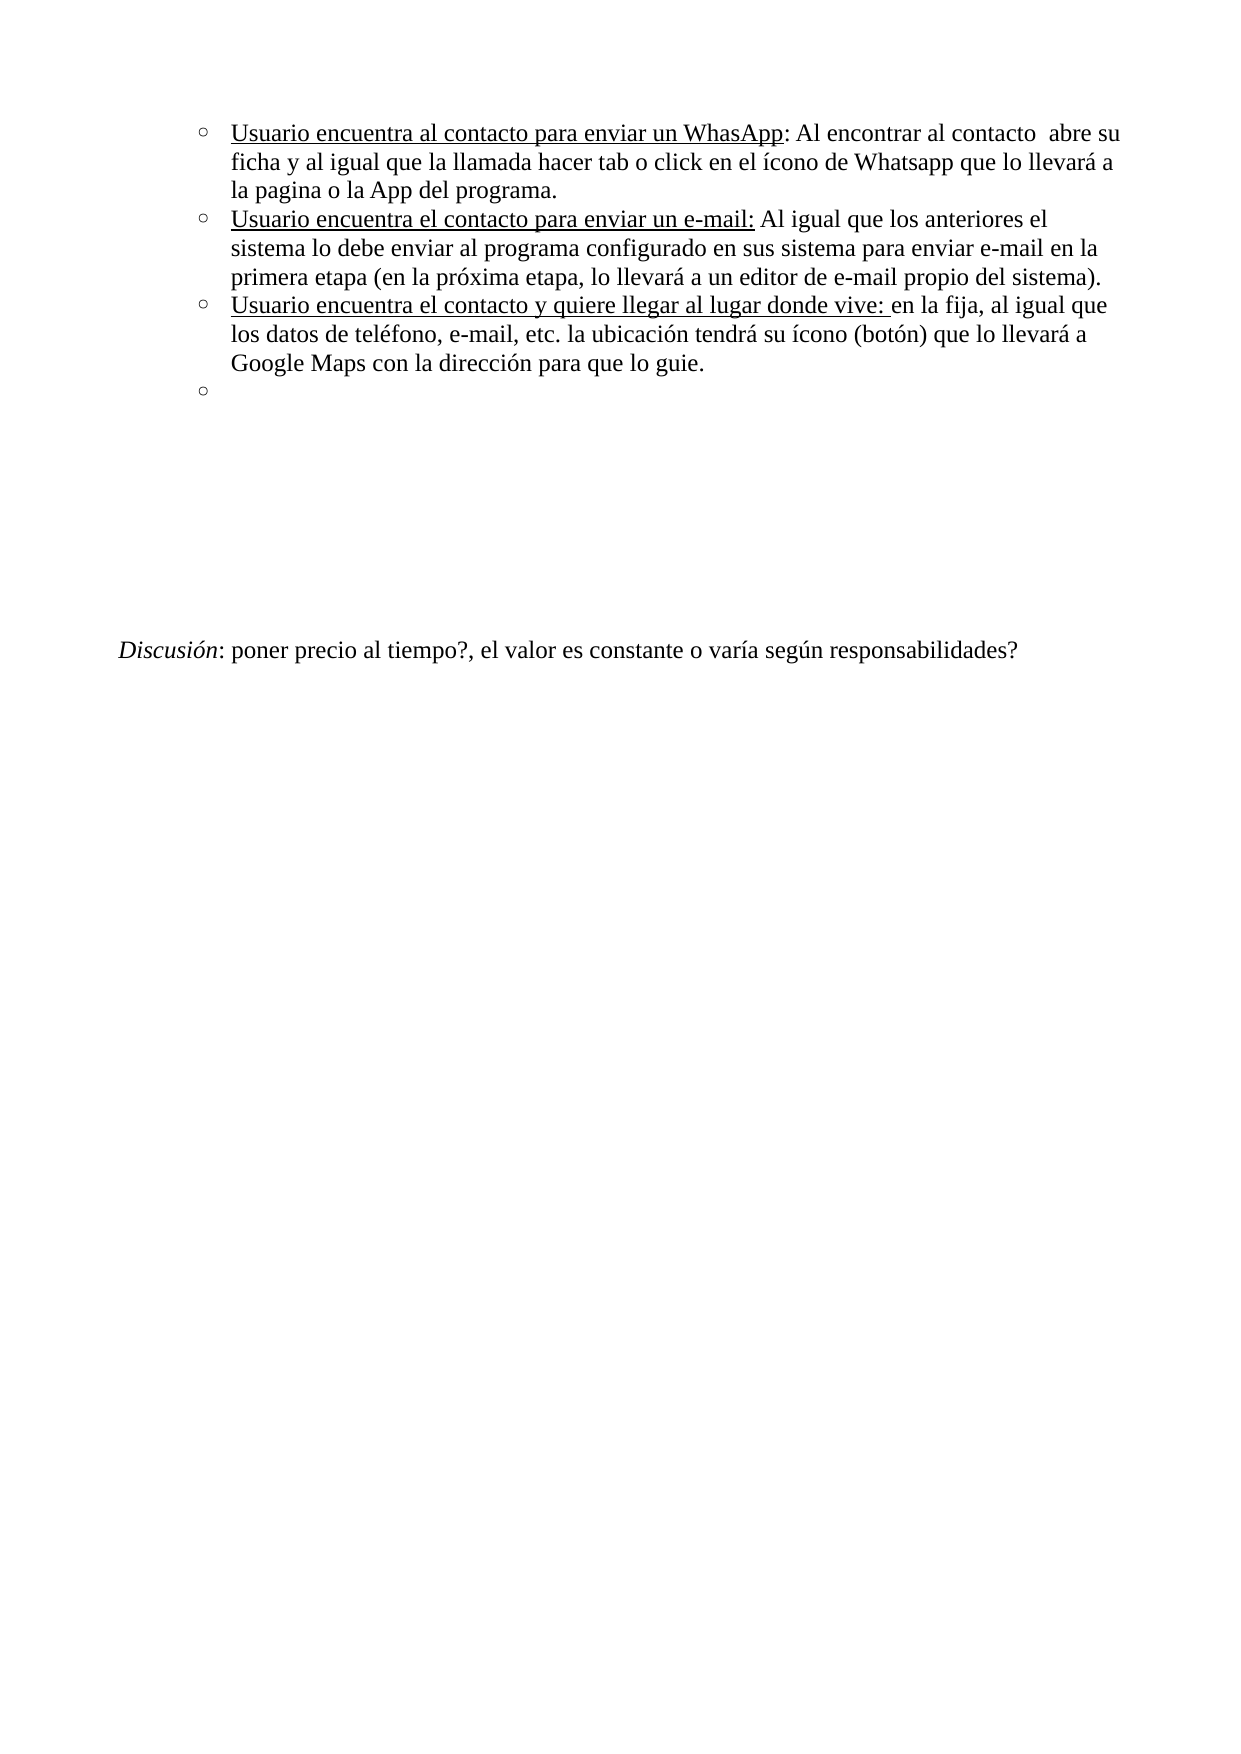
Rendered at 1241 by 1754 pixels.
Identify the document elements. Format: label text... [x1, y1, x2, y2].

list Usuario encuentra al contacto para enviar un WhasApp: Al encontrar al contacto abre su ficha y al igual que la llamada hacer tab o click en el ícono de Whatsapp que lo llevará a la pagina o la App del programa. [193, 118, 1122, 204]
list Usuario encuentra el contacto para enviar un e-mail: Al igual que los anteriores el sistema lo debe enviar al programa configurado en sus sistema para enviar e-mail en la primera etapa (en la próxima etapa, lo llevará a un editor de e-mail propio del sistema). [193, 204, 1122, 291]
list Usuario encuentra el contacto y quiere llegar al lugar donde vive: en la fija, al igual que los datos de teléfono, e-mail, etc. la ubicación tendrá su ícono (botón) que lo llevará a Google Maps con la dirección para que lo guie. [193, 291, 1122, 377]
text Discusión: poner precio al tiempo?, el valor es constante o varía según responsabilidades? [118, 636, 1122, 664]
